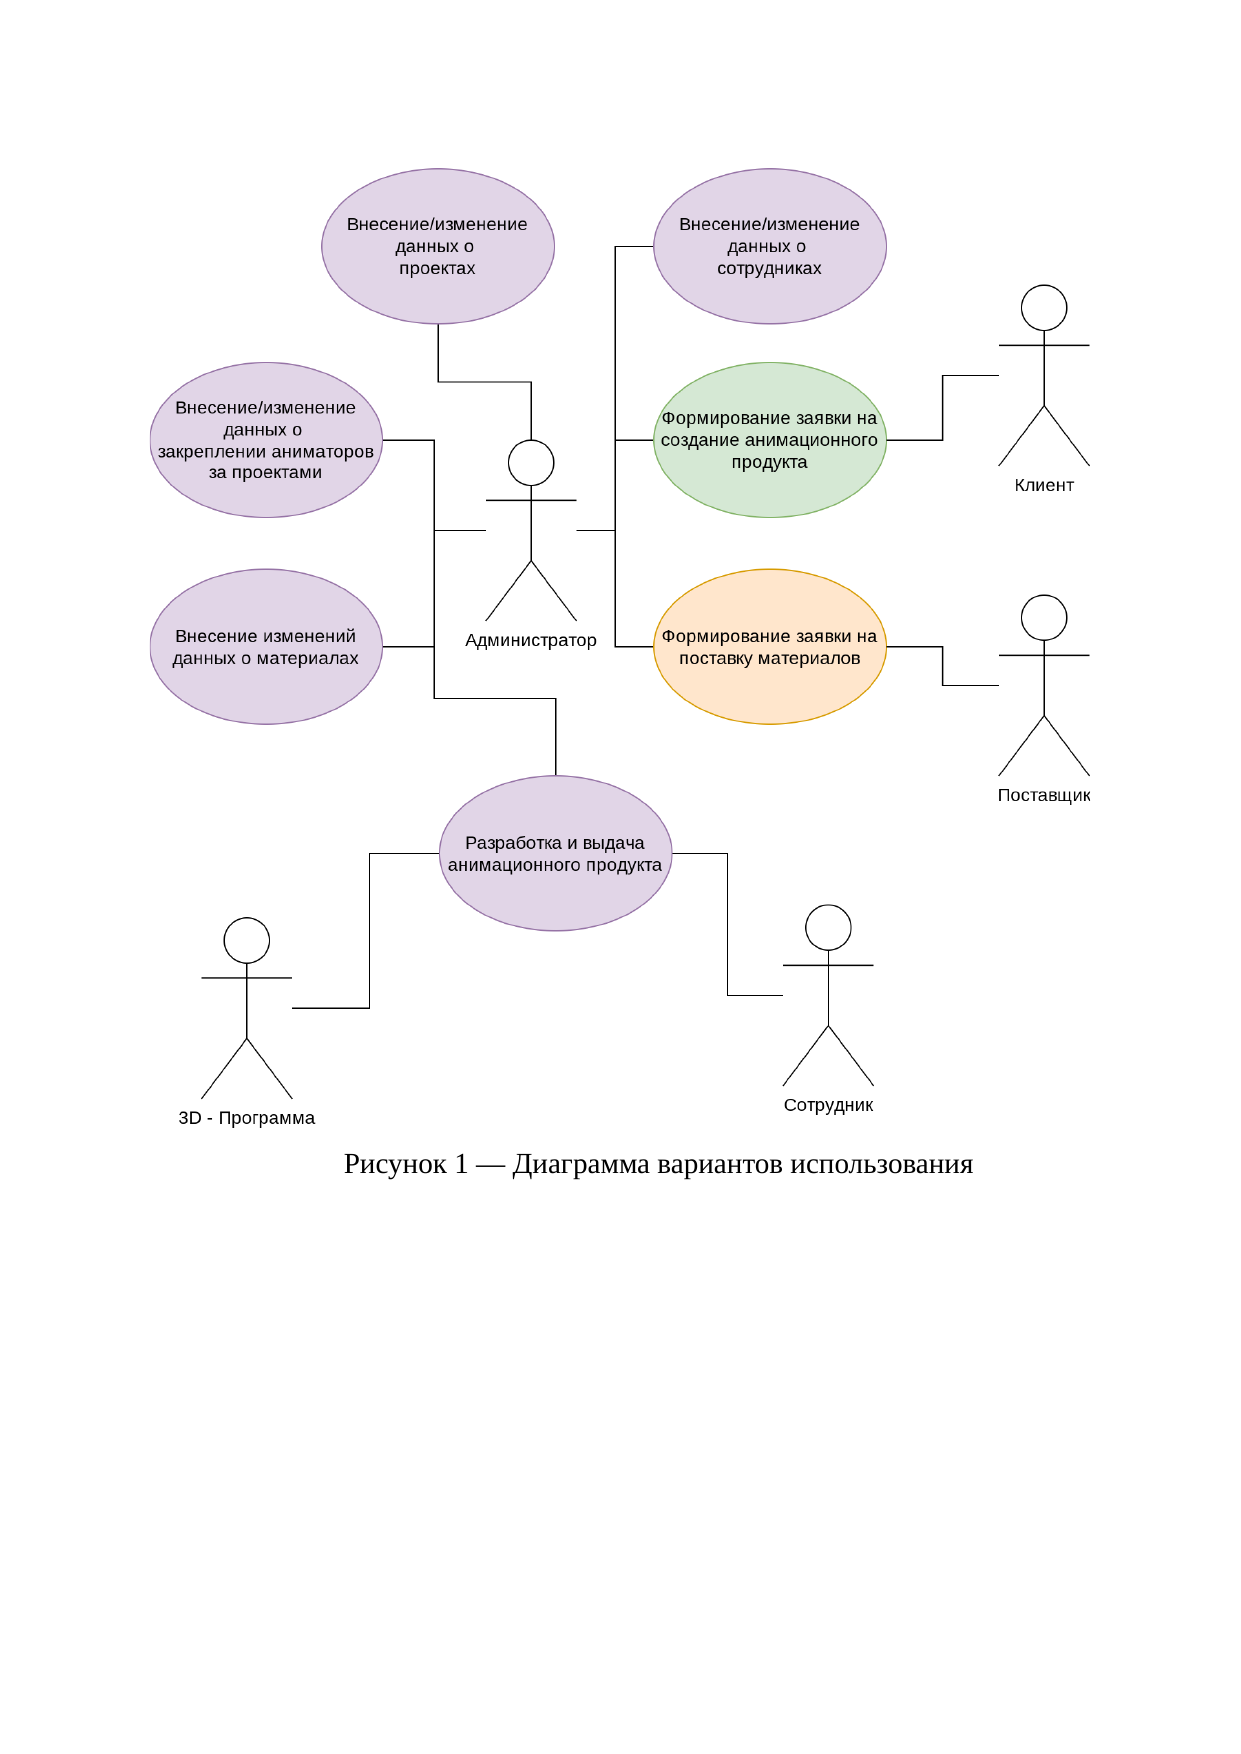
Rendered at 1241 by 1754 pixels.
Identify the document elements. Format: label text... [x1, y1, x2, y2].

text Рисунок 1 — Диаграмма вариантов использования [118, 168, 1122, 1180]
picture [149, 168, 1091, 1130]
